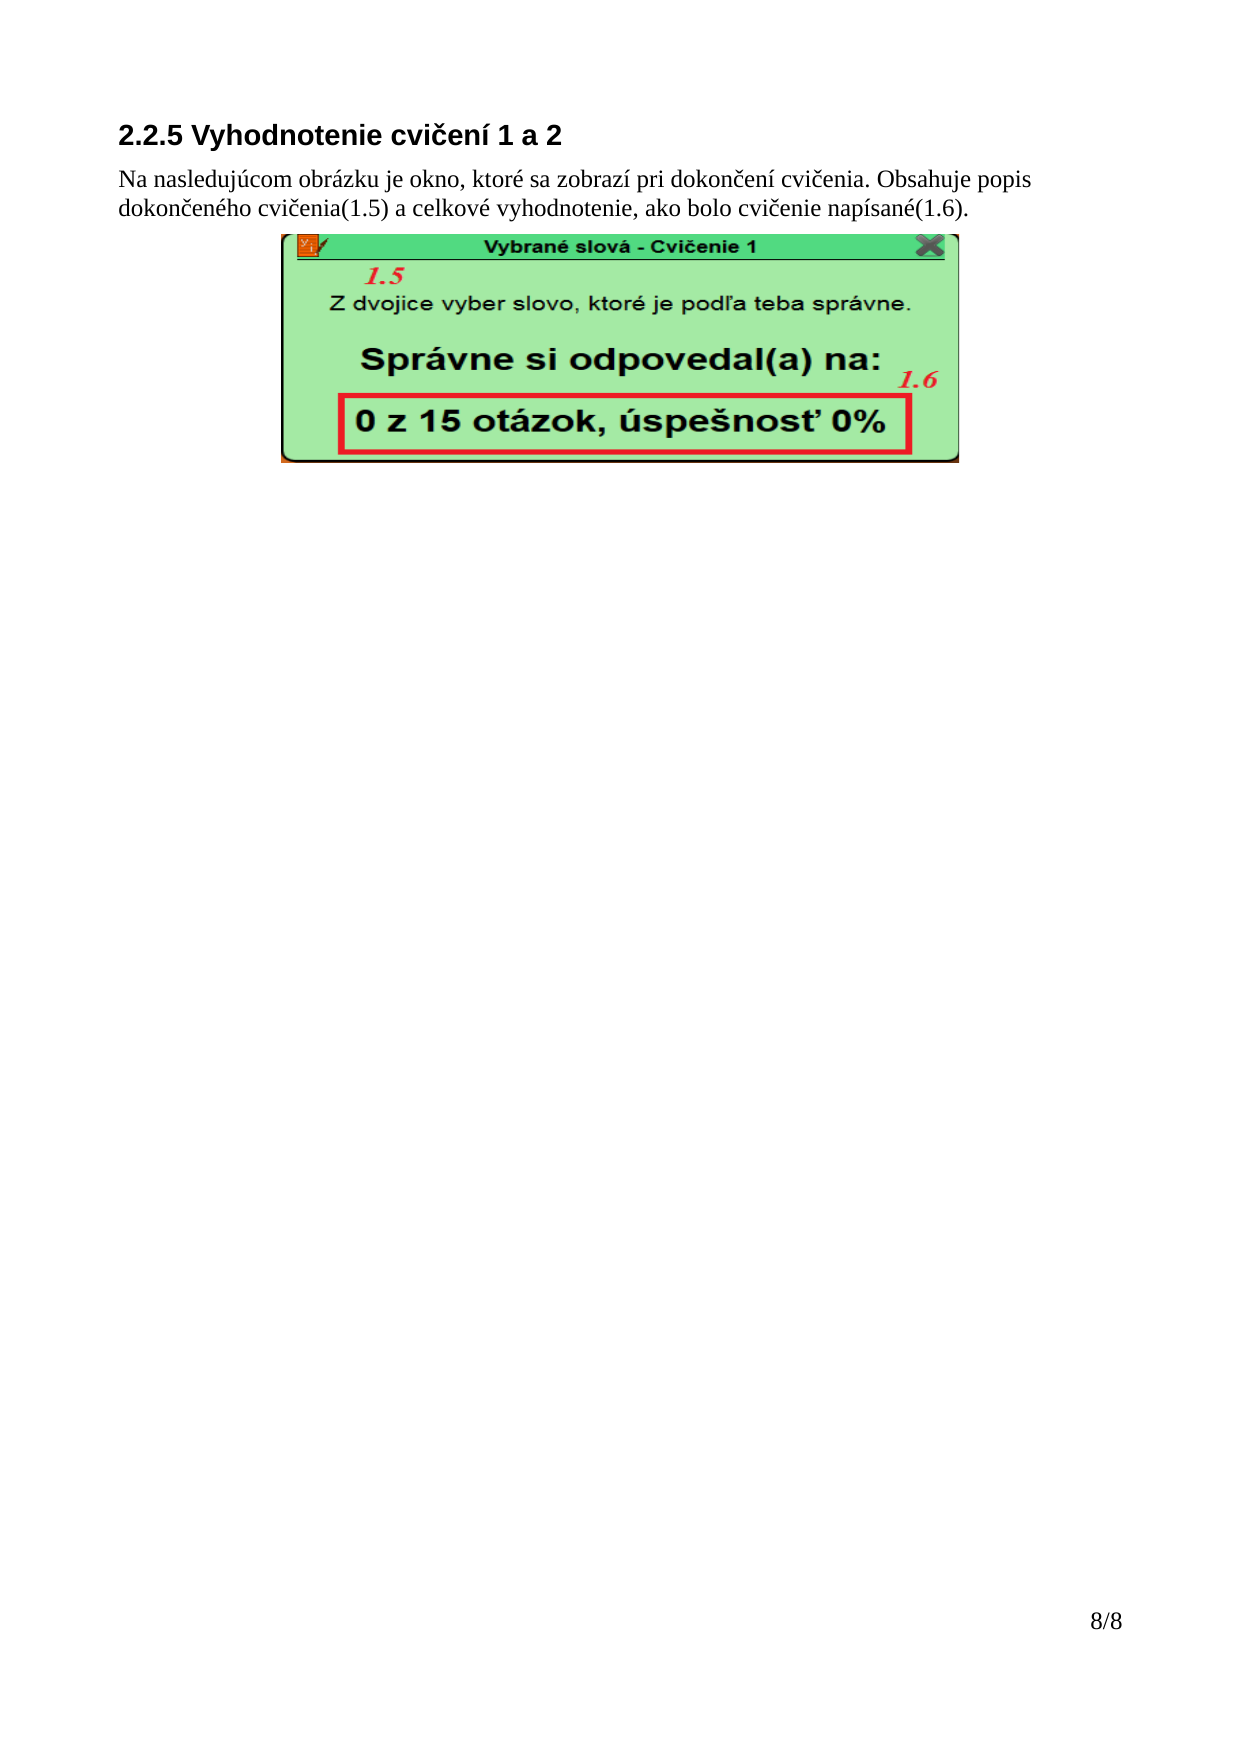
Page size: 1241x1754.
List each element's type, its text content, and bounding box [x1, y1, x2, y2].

subtitle 2.2.5 Vyhodnotenie cvičení 1 a 2 [118, 118, 1122, 152]
picture [281, 234, 960, 463]
text Na nasledujúcom obrázku je okno, ktoré sa zobrazí pri dokončení cvičenia. Obsahuje popis dokončeného cvičenia(1.5) a celkové vyhodnotenie, ako bolo cvičenie napísané(1.6). [118, 164, 1122, 222]
